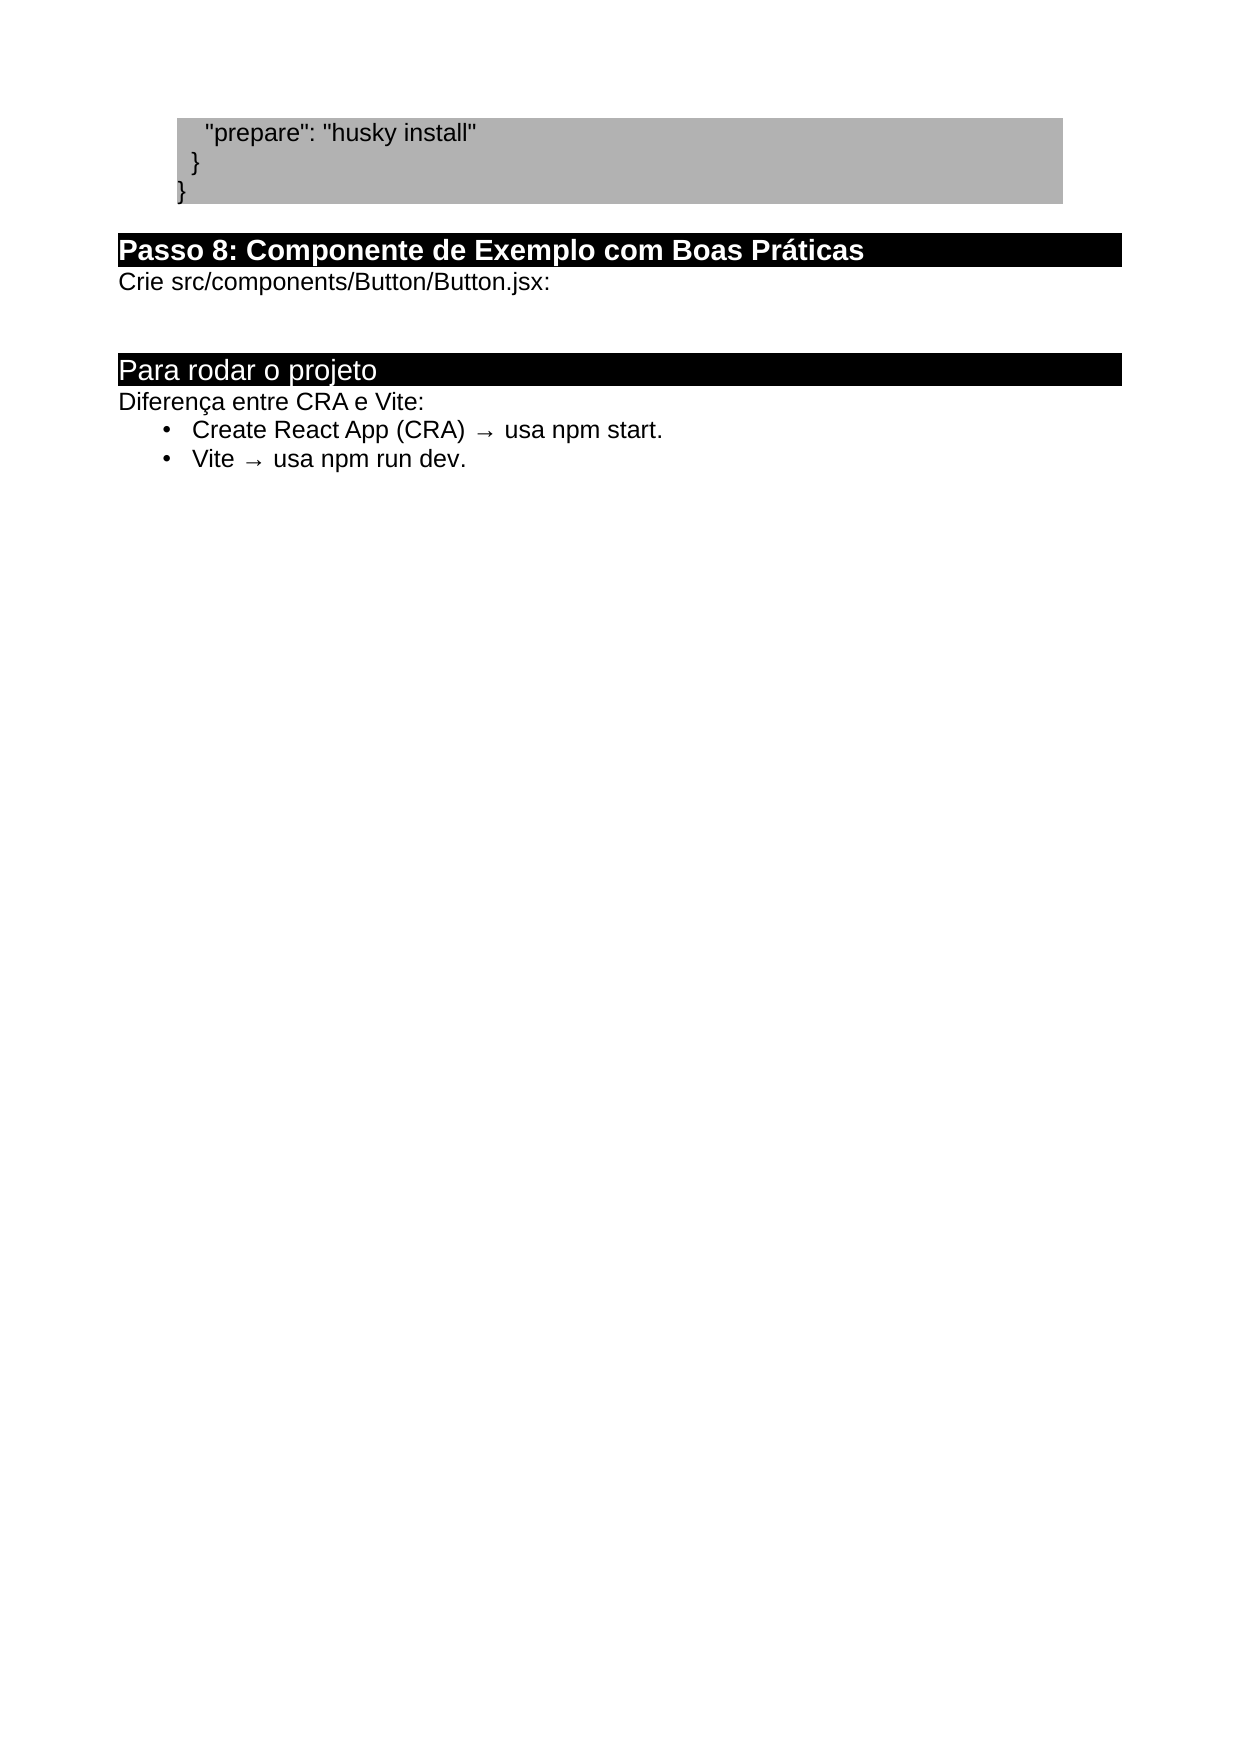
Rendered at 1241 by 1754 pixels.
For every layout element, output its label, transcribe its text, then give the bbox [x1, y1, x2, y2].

subtitle Diferença entre CRA e Vite: [118, 386, 1122, 415]
text Para rodar o projeto [118, 353, 1122, 386]
text "prepare": "husky install" [177, 118, 1063, 147]
text Passo 8: Componente de Exemplo com Boas Práticas [118, 233, 1122, 267]
list Create React App (CRA) → usa npm start. [162, 415, 1122, 444]
text } [177, 147, 1063, 176]
text Crie src/components/Button/Button.jsx: [118, 267, 1122, 295]
text } [177, 176, 1063, 204]
list Vite → usa npm run dev. [162, 444, 1122, 473]
